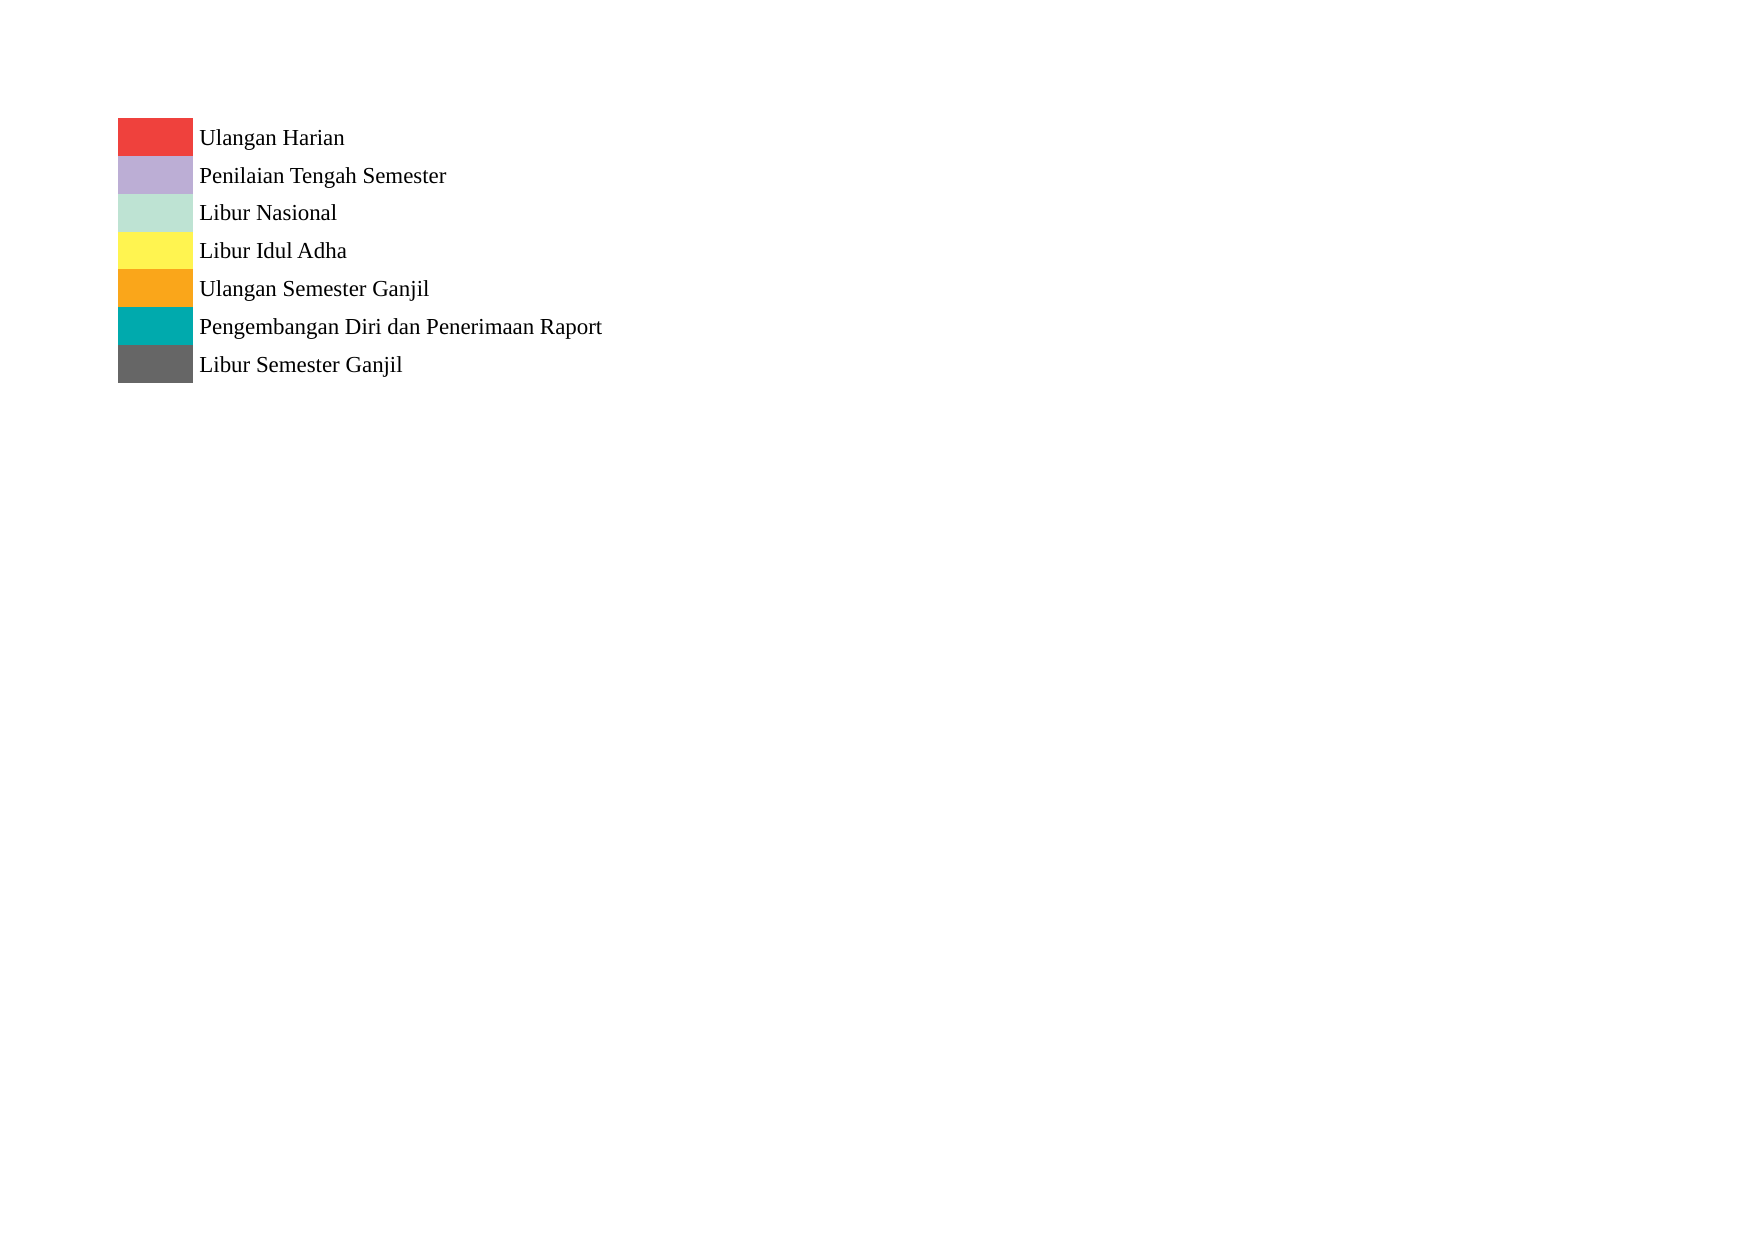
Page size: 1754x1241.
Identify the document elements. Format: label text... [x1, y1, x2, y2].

table_cell [118, 118, 193, 156]
table_cell Libur Nasional [194, 194, 662, 232]
table_cell [118, 269, 193, 307]
table_cell [118, 194, 193, 232]
table_cell [118, 232, 193, 269]
table_cell [118, 156, 193, 194]
table_cell Libur Semester Ganjil [194, 345, 662, 383]
table_cell [118, 345, 193, 383]
table_cell Libur Idul Adha [194, 232, 662, 269]
table_cell [118, 307, 193, 345]
table_cell Penilaian Tengah Semester [194, 156, 662, 194]
table_cell Pengembangan Diri dan Penerimaan Raport [194, 307, 662, 345]
table_cell Ulangan Harian [194, 118, 662, 156]
table_cell Ulangan Semester Ganjil [194, 269, 662, 307]
